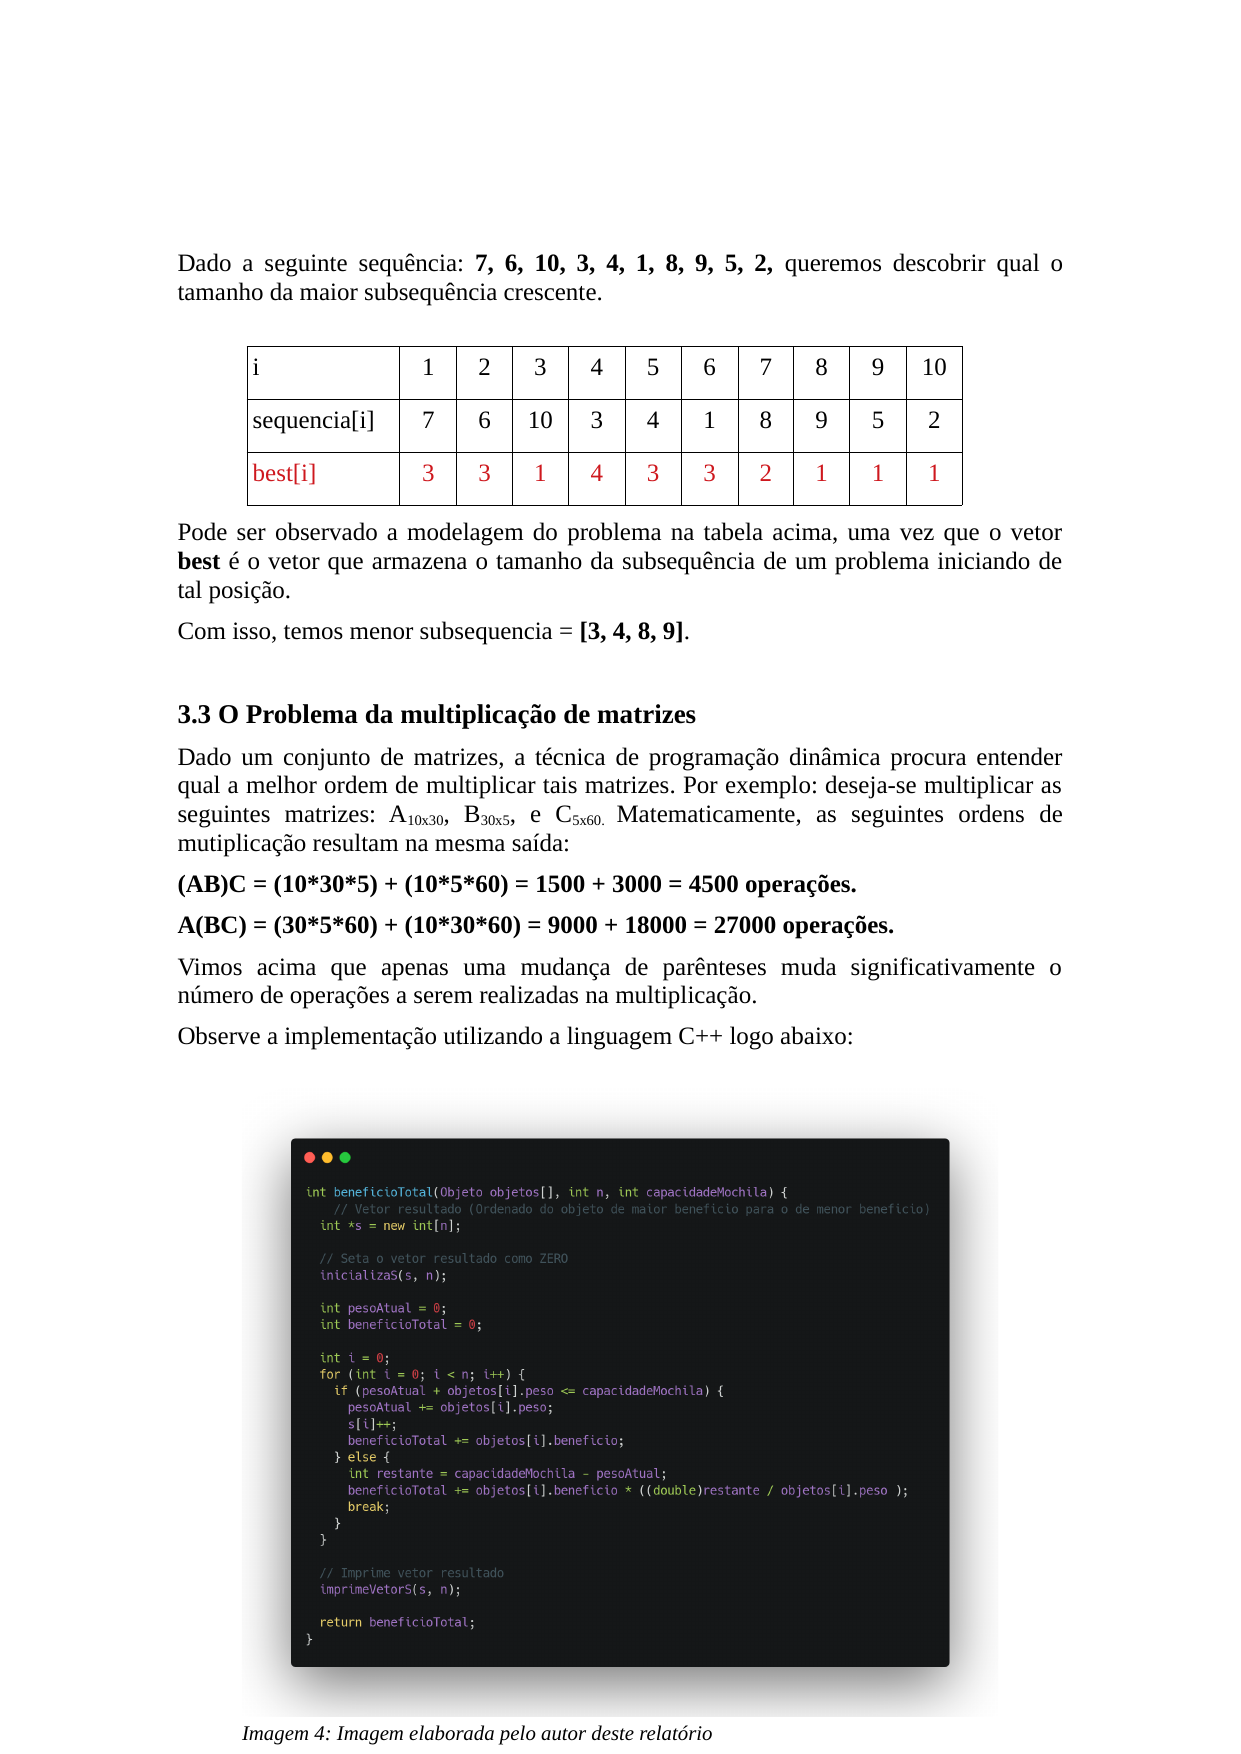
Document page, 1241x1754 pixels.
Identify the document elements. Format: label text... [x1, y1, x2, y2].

table_cell 6 [457, 400, 512, 452]
table_header 10 [907, 347, 962, 399]
table_cell 10 [513, 400, 568, 452]
text A(BC) = (30*5*60) + (10*30*60) = 9000 + 18000 = 27000 operações. [177, 910, 1063, 939]
table_cell 2 [907, 400, 962, 452]
table_cell sequencia[i] [248, 400, 399, 452]
table_cell 5 [850, 400, 906, 452]
table_header 1 [400, 347, 456, 399]
table_cell 3 [457, 453, 512, 505]
table_cell 3 [626, 453, 681, 505]
table_header 2 [457, 347, 512, 399]
text Dado a seguinte sequência: 7, 6, 10, 3, 4, 1, 8, 9, 5, 2, queremos descobrir qual o tamanho da maior subsequência crescente. [177, 248, 1063, 305]
table_header 4 [569, 347, 625, 399]
table_cell 7 [400, 400, 456, 452]
table_cell best[i] [248, 453, 399, 505]
table_header 9 [850, 347, 906, 399]
picture [241, 1088, 999, 1717]
table_cell 1 [513, 453, 568, 505]
text Com isso, temos menor subsequencia = [3, 4, 8, 9]. [177, 616, 1063, 645]
table_cell 1 [907, 453, 962, 505]
table_cell 2 [739, 453, 793, 505]
text Imagem 4: Imagem elaborada pelo autor deste relatório [242, 1717, 998, 1745]
table_cell 9 [794, 400, 849, 452]
table_cell 8 [739, 400, 793, 452]
table_header 5 [626, 347, 681, 399]
text (AB)C = (10*30*5) + (10*5*60) = 1500 + 3000 = 4500 operações. [177, 869, 1063, 898]
text 3.3 O Problema da multiplicação de matrizes [177, 698, 1063, 729]
table_cell 3 [569, 400, 625, 452]
text Vimos acima que apenas uma mudança de parênteses muda significativamente o número de operações a serem realizadas na multiplicação. [177, 952, 1063, 1009]
table_header 8 [794, 347, 849, 399]
table_header i [248, 347, 399, 399]
text Observe a implementação utilizando a linguagem C++ logo abaixo: [177, 1021, 1063, 1050]
text [242, 1076, 998, 1088]
table_header 7 [739, 347, 793, 399]
table_cell 1 [682, 400, 738, 452]
table_cell 4 [569, 453, 625, 505]
table_cell 1 [850, 453, 906, 505]
text Pode ser observado a modelagem do problema na tabela acima, uma vez que o vetor best é o vetor que armazena o tamanho da subsequência de um problema iniciando de tal posição. [177, 517, 1063, 604]
table_cell 4 [626, 400, 681, 452]
text Dado um conjunto de matrizes, a técnica de programação dinâmica procura entender qual a melhor ordem de multiplicar tais matrizes. Por exemplo: deseja-se multiplicar as seguintes matrizes: A10x30, B30x5, e C5x60. Matematicamente, as seguintes ordens de mutiplicação resultam na mesma saída: [177, 742, 1063, 857]
table_cell 3 [682, 453, 738, 505]
table_header 6 [682, 347, 738, 399]
table_header 3 [513, 347, 568, 399]
table_cell 3 [400, 453, 456, 505]
table_cell 1 [794, 453, 849, 505]
